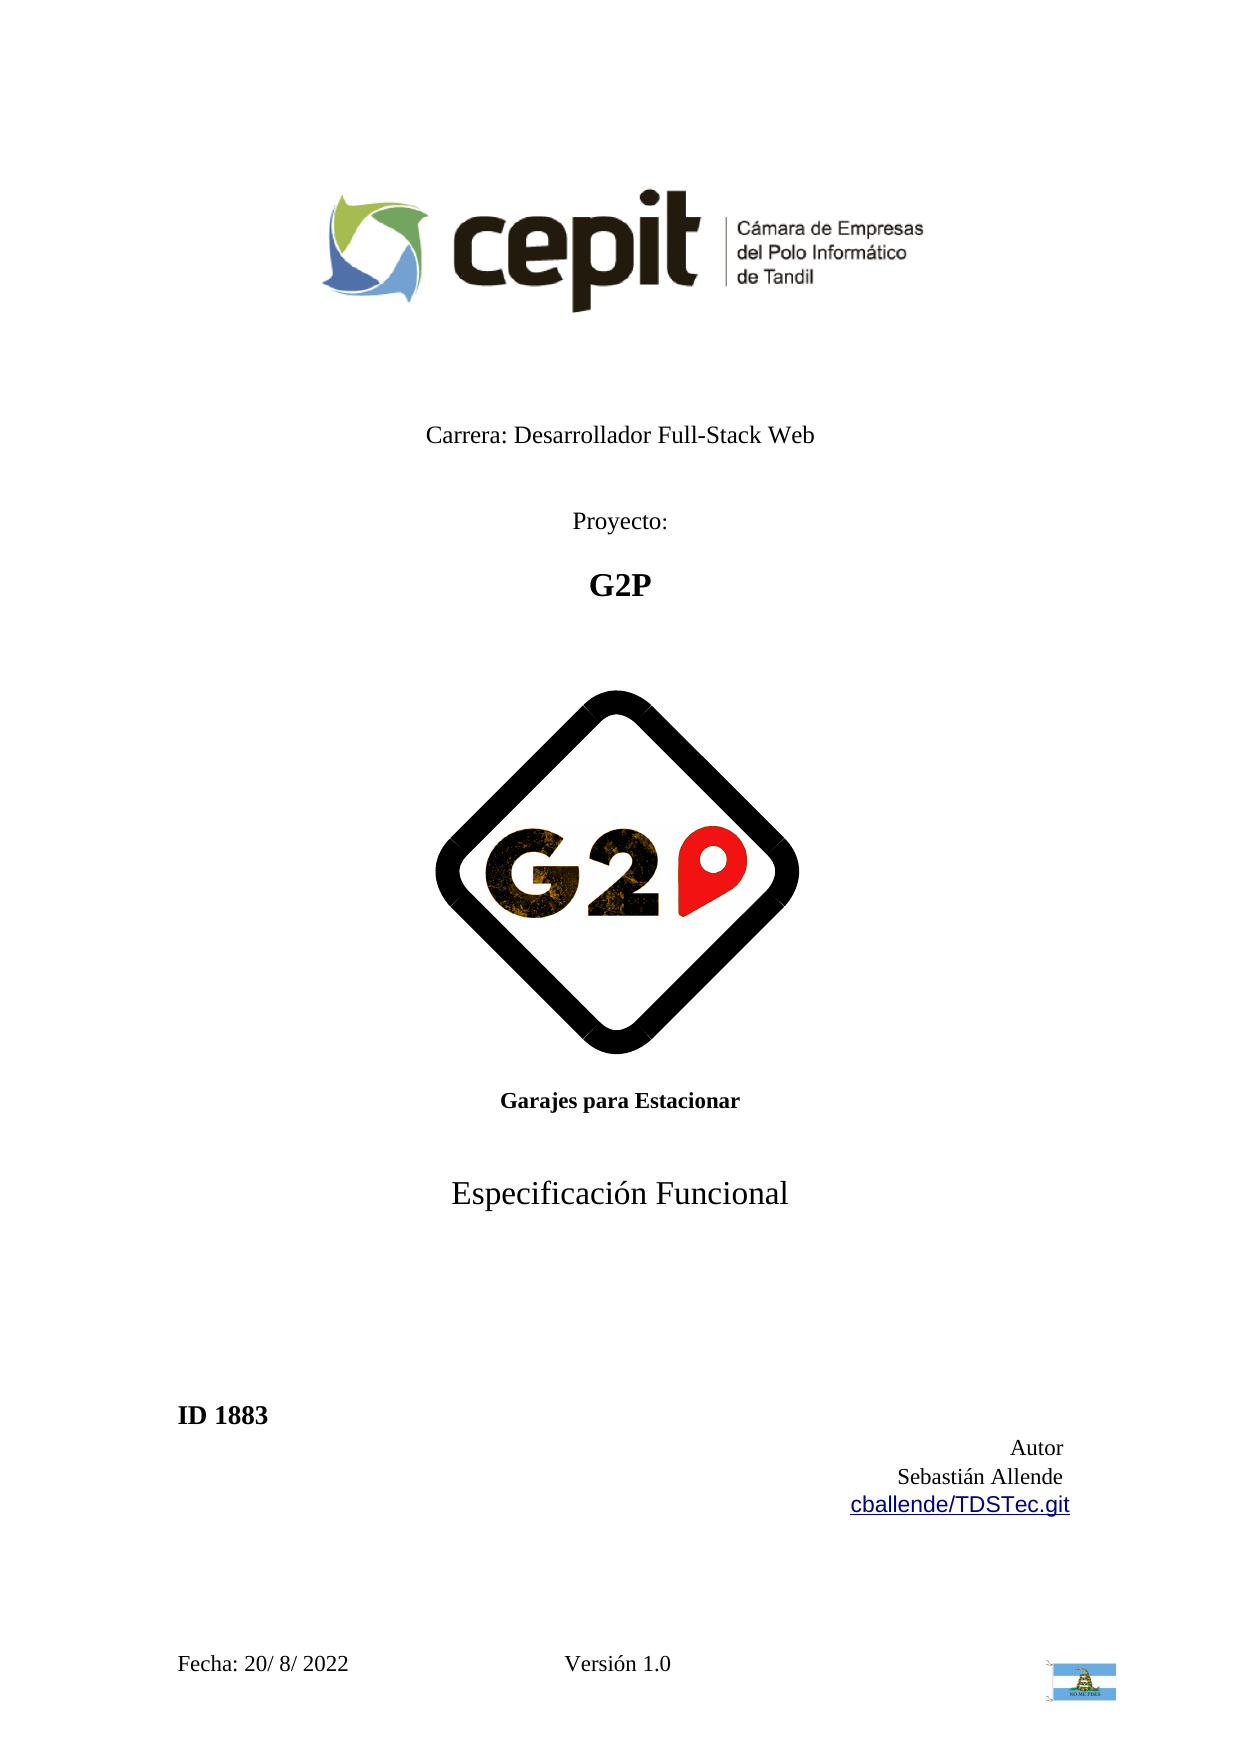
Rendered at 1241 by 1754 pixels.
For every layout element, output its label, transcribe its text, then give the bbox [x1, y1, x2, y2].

text ID 1883 [177, 1399, 1069, 1430]
text Proyecto: [177, 506, 1063, 535]
text Garajes para Estacionar [177, 1088, 1063, 1142]
text Autor [177, 1434, 1063, 1461]
picture [1042, 1658, 1120, 1704]
text G2P [177, 565, 1063, 604]
picture [313, 188, 933, 313]
text cballende/TDSTec.git [177, 1491, 1069, 1518]
picture [480, 823, 761, 921]
text Especificación Funcional [177, 1173, 1063, 1211]
text Sebastián Allende [177, 1463, 1063, 1489]
text Carrera: Desarrollador Full-Stack Web [177, 421, 1063, 449]
